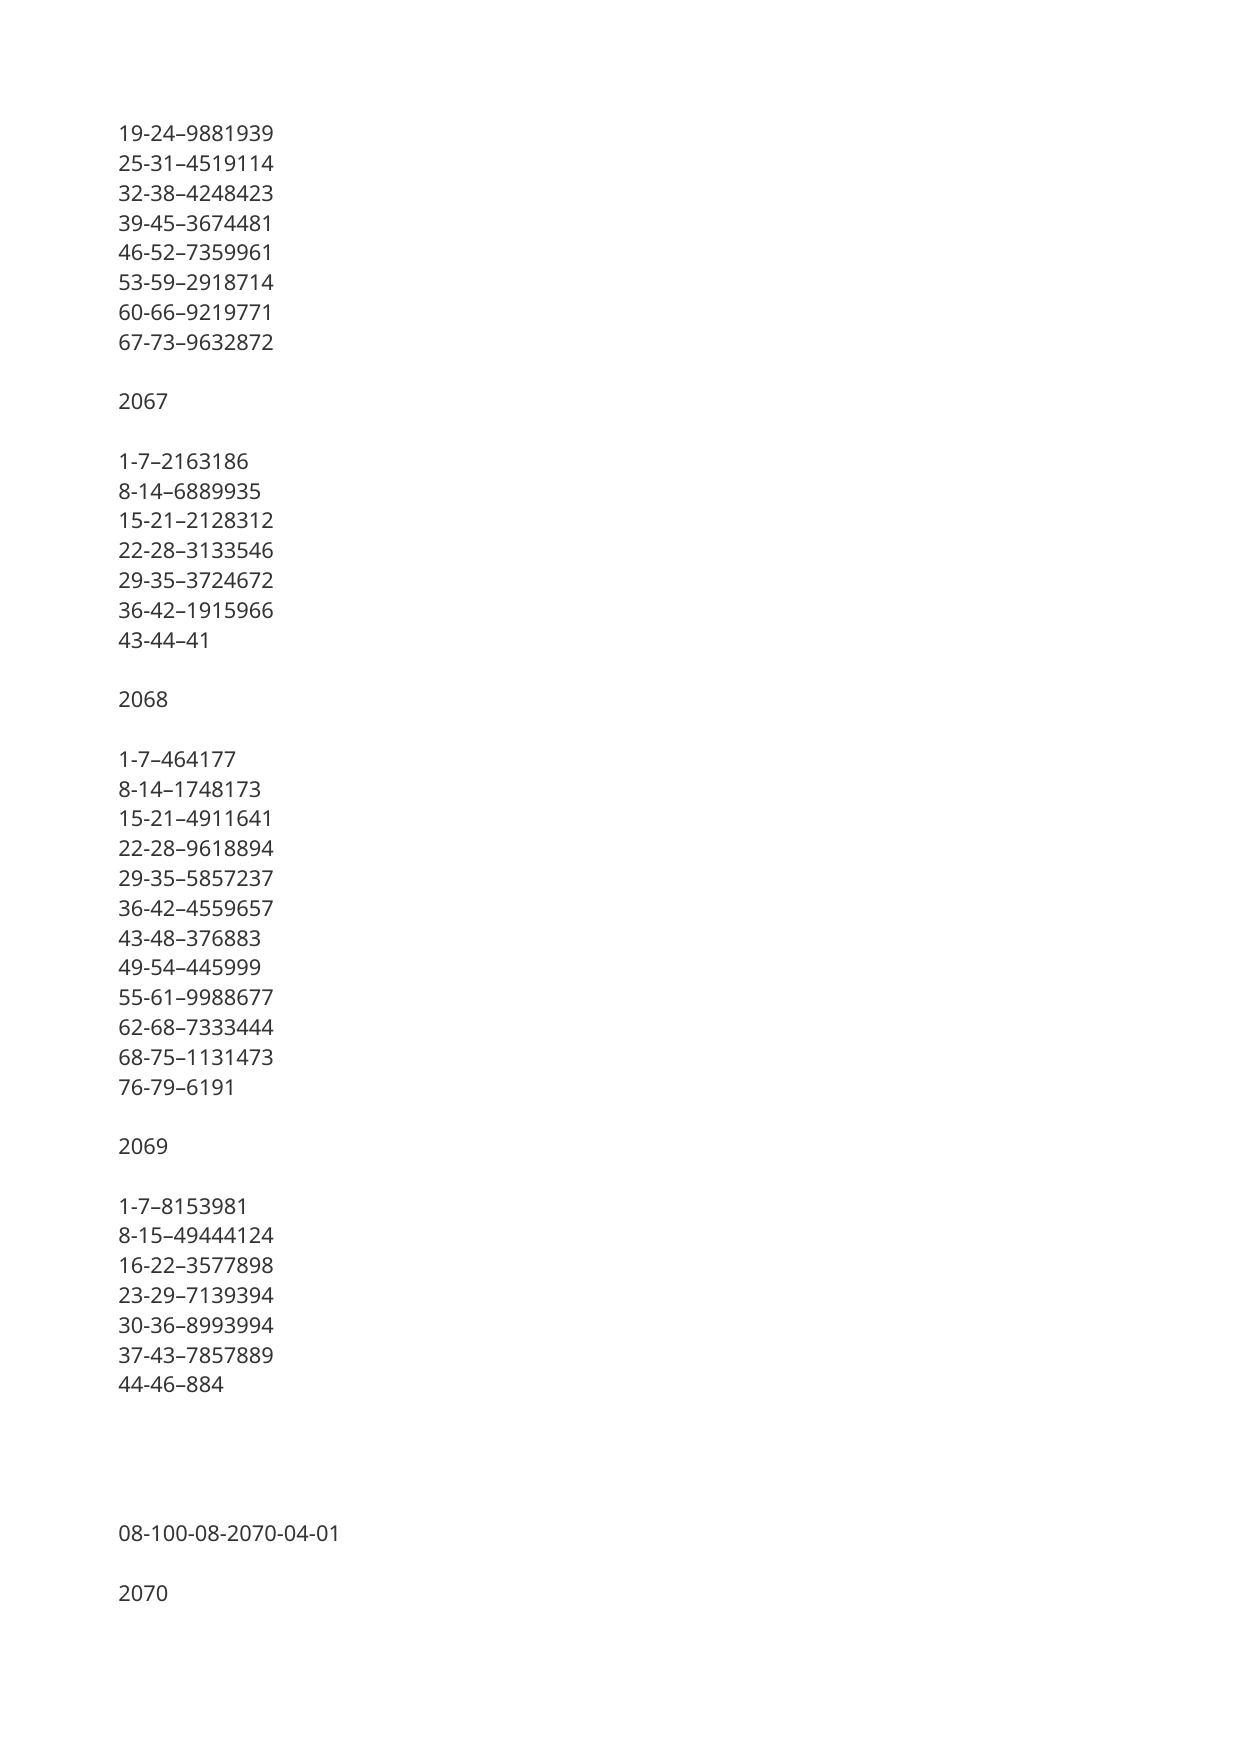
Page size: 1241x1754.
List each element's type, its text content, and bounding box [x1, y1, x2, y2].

text 2067 [118, 386, 1122, 416]
text 23-29–7139394 [118, 1280, 1122, 1310]
text 2070 [118, 1578, 1122, 1608]
text 8-14–6889935 [118, 476, 1122, 505]
text 36-42–4559657 [118, 893, 1122, 922]
text 15-21–2128312 [118, 505, 1122, 535]
text 1-7–464177 [118, 744, 1122, 773]
text 30-36–8993994 [118, 1310, 1122, 1339]
text 22-28–3133546 [118, 535, 1122, 565]
text 16-22–3577898 [118, 1250, 1122, 1280]
text 67-73–9632872 [118, 327, 1122, 356]
text 15-21–4911641 [118, 803, 1122, 833]
text 62-68–7333444 [118, 1012, 1122, 1042]
text 1-7–8153981 [118, 1191, 1122, 1220]
text 76-79–6191 [118, 1071, 1122, 1101]
text 43-48–376883 [118, 922, 1122, 952]
text 2068 [118, 684, 1122, 714]
text 46-52–7359961 [118, 237, 1122, 267]
text 37-43–7857889 [118, 1339, 1122, 1369]
text 55-61–9988677 [118, 982, 1122, 1012]
text 29-35–3724672 [118, 565, 1122, 595]
text 44-46–884 [118, 1369, 1122, 1399]
text 29-35–5857237 [118, 863, 1122, 893]
text 49-54–445999 [118, 952, 1122, 982]
text 08-100-08-2070-04-01 [118, 1518, 1122, 1548]
text 68-75–1131473 [118, 1042, 1122, 1071]
text 53-59–2918714 [118, 267, 1122, 297]
text 19-24–9881939 [118, 118, 1122, 148]
text 1-7–2163186 [118, 446, 1122, 476]
text 39-45–3674481 [118, 207, 1122, 237]
text 22-28–9618894 [118, 833, 1122, 863]
text 2069 [118, 1131, 1122, 1161]
text 60-66–9219771 [118, 297, 1122, 327]
text 25-31–4519114 [118, 148, 1122, 178]
text 8-14–1748173 [118, 773, 1122, 803]
text 32-38–4248423 [118, 178, 1122, 207]
text 43-44–41 [118, 624, 1122, 654]
text 36-42–1915966 [118, 595, 1122, 624]
text 8-15–49444124 [118, 1220, 1122, 1250]
